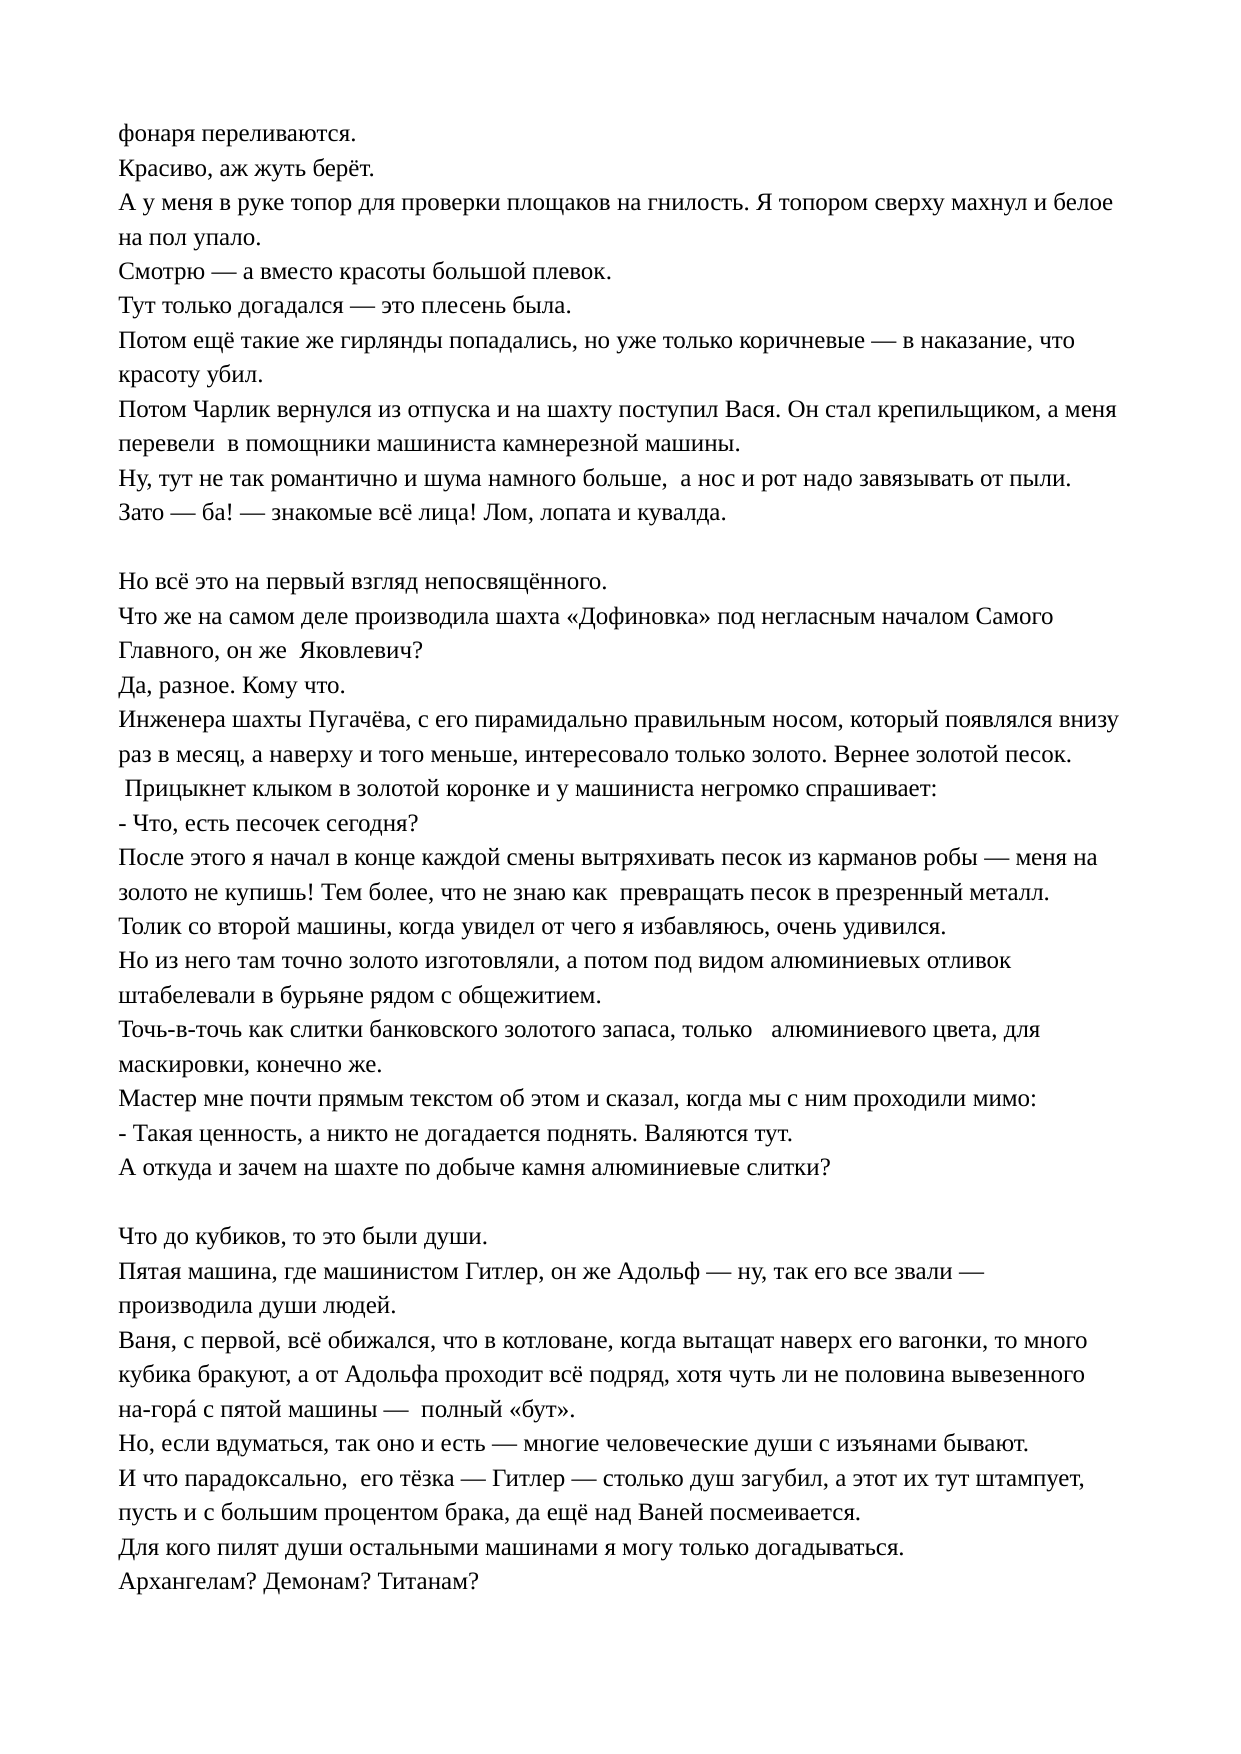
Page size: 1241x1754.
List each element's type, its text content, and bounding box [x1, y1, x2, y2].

text Архангелам? Демонам? Титанам? [118, 1566, 1122, 1595]
text Смотрю — а вместо красоты большой плевок. [118, 256, 1122, 285]
text Пятая машина, где машинистом Гитлер, он же Адольф — ну, так его все звали — производила души людей. [118, 1256, 1122, 1319]
text фонаря переливаются. [118, 118, 1122, 147]
text А у меня в руке топор для проверки площаков на гнилость. Я топором сверху махнул и белое на пол упало. [118, 187, 1122, 250]
text И что парадоксально, его тёзка — Гитлер — столько душ загубил, а этот их тут штампует, пусть и с большим процентом брака, да ещё над Ваней посмеивается. [118, 1463, 1122, 1526]
text Прицыкнет клыком в золотой коронке и у машиниста негромко спрашивает: [118, 773, 1122, 802]
text Но, если вдуматься, так оно и есть — многие человеческие души с изъянами бывают. [118, 1428, 1122, 1457]
text Но из него там точно золото изготовляли, а потом под видом алюминиевых отливок штабелевали в бурьяне рядом с общежитием. [118, 946, 1122, 1009]
text Для кого пилят души остальными машинами я могу только догадываться. [118, 1532, 1122, 1561]
text Мастер мне почти прямым текстом об этом и сказал, когда мы с ним проходили мимо: [118, 1083, 1122, 1112]
text После этого я начал в конце каждой смены вытряхивать песок из карманов робы — меня на золото не купишь! Тем более, что не знаю как превращать песок в презренный металл. [118, 842, 1122, 905]
text Ваня, с первой, всё обижался, что в котловане, когда вытащат наверх его вагонки, то много кубика бракуют, а от Адольфа проходит всё подряд, хотя чуть ли не половина вывезенного на-горá с пятой машины — полный «бут». [118, 1325, 1122, 1423]
text Потом ещё такие же гирлянды попадались, но уже только коричневые — в наказание, что красоту убил. [118, 325, 1122, 388]
text Но всё это на первый взгляд непосвящённого. [118, 566, 1122, 595]
text Красиво, аж жуть берёт. [118, 153, 1122, 181]
text Толик со второй машины, когда увидел от чего я избавляюсь, очень удивился. [118, 911, 1122, 940]
text Что до кубиков, то это были души. [118, 1221, 1122, 1250]
text Тут только догадался — это плесень была. [118, 291, 1122, 319]
text - Что, есть песочек сегодня? [118, 808, 1122, 836]
text Точь-в-точь как слитки банковского золотого запаса, только алюминиевого цвета, для маскировки, конечно же. [118, 1014, 1122, 1078]
text Ну, тут не так романтично и шума намного больше, а нос и рот надо завязывать от пыли. Зато — ба! — знакомые всё лица! Лом, лопата и кувалда. [118, 463, 1122, 526]
text Что же на самом деле производила шахта «Дофиновка» под негласным началом Самого Главного, он же Яковлевич? [118, 601, 1122, 664]
text Инженера шахты Пугачёва, с его пирамидально правильным носом, который появлялся внизу раз в месяц, а наверху и того меньше, интересовало только золото. Вернее золотой песок. [118, 704, 1122, 767]
text - Такая ценность, а никто не догадается поднять. Валяются тут. [118, 1118, 1122, 1147]
text А откуда и зачем на шахте по добыче камня алюминиевые слитки? [118, 1152, 1122, 1181]
text Потом Чарлик вернулся из отпуска и на шахту поступил Вася. Он стал крепильщиком, а меня перевели в помощники машиниста камнерезной машины. [118, 394, 1122, 457]
text Да, разное. Кому что. [118, 670, 1122, 698]
